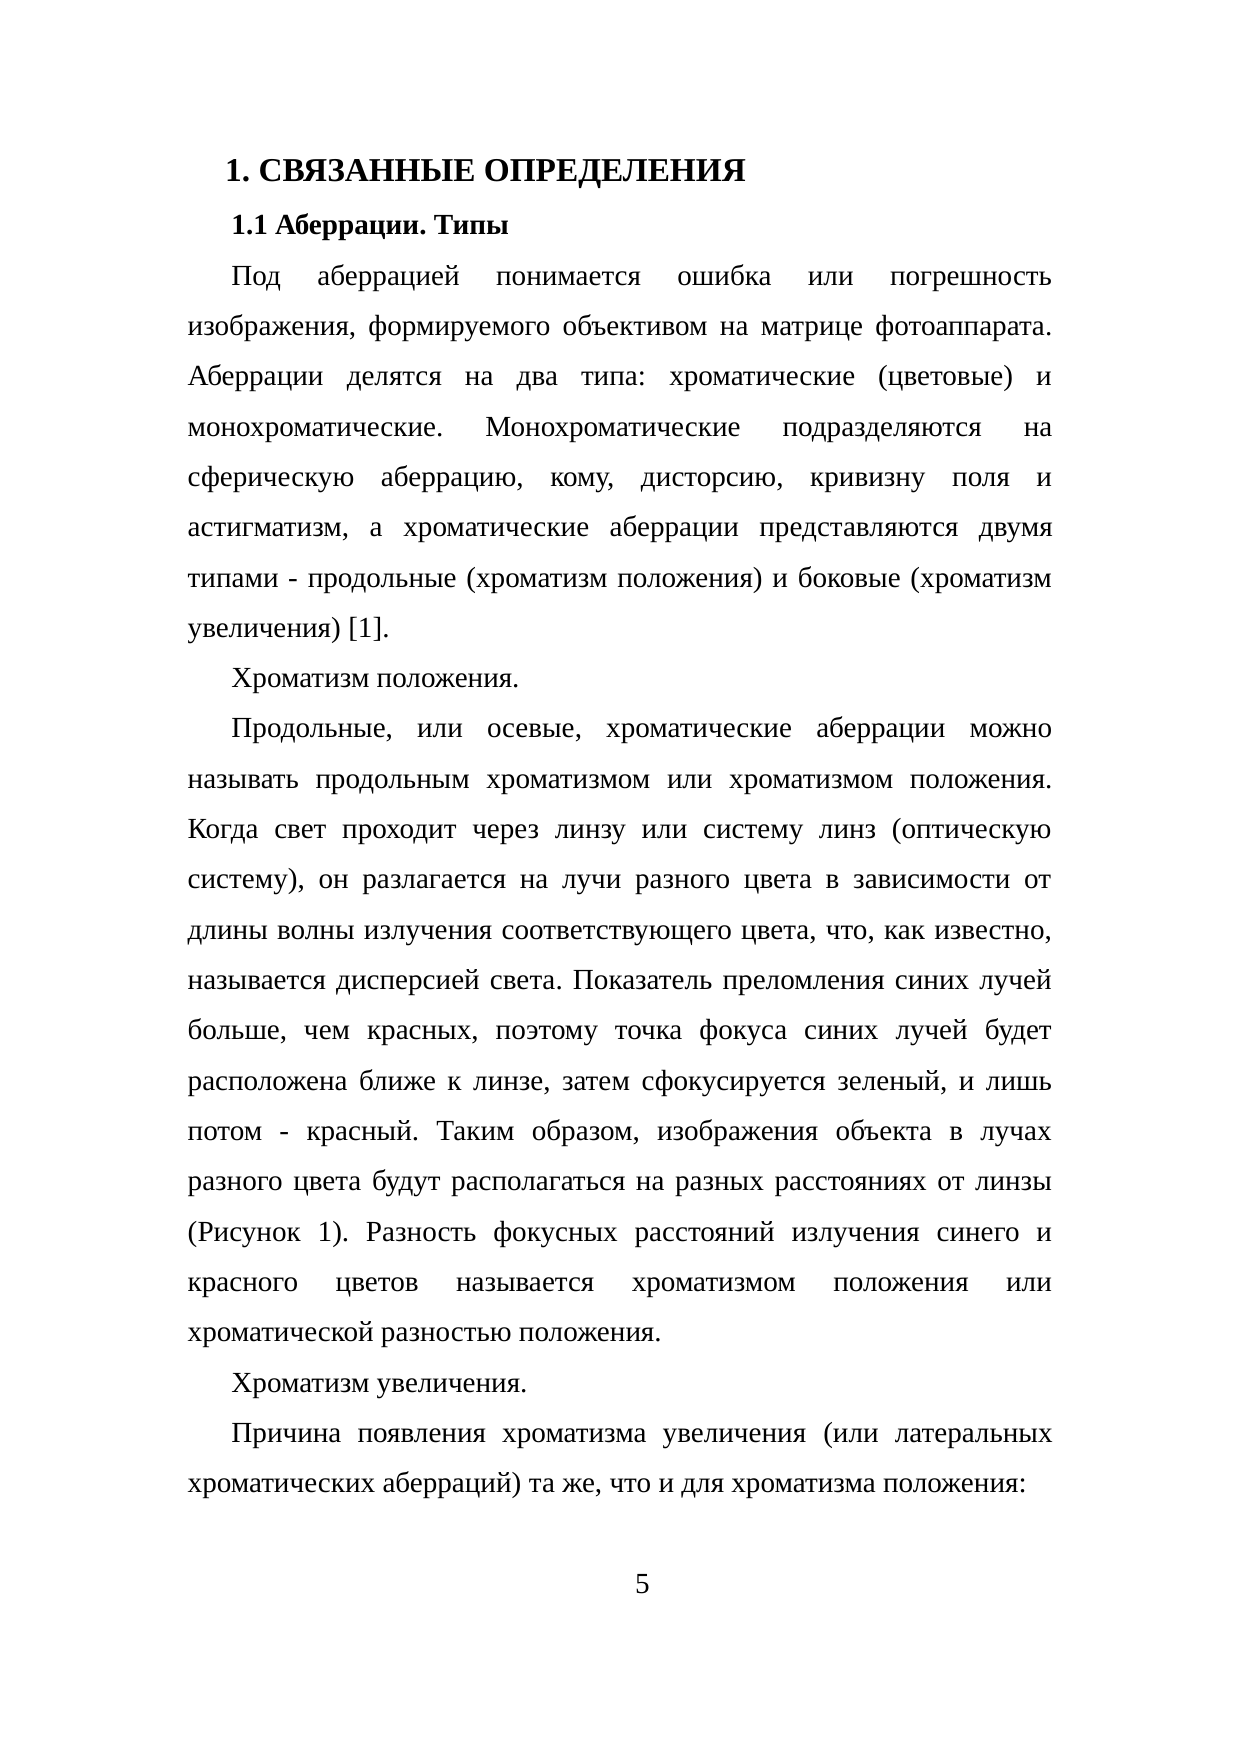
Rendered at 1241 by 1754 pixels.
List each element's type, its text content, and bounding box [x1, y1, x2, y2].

text Причина появления хроматизма увеличения (или латеральных хроматических аберраций) та же, что и для хроматизма положения: [187, 1415, 1053, 1499]
list Аберрации. Типы [187, 207, 1053, 241]
list СВЯЗАННЫЕ ОПРЕДЕЛЕНИЯ [225, 150, 1053, 188]
text Хроматизм увеличения. [187, 1365, 1053, 1398]
text Под аберрацией понимается ошибка или погрешность изображения, формируемого объективом на матрице фотоаппарата. Аберрации делятся на два типа: хроматические (цветовые) и монохроматические. Монохроматические подразделяются на сферическую аберрацию, кому, дисторсию, кривизну поля и астигматизм, а хроматические аберрации представляются двумя типами - продольные (хроматизм положения) и боковые (хроматизм увеличения) [1]. [187, 258, 1053, 643]
text Хроматизм положения. [187, 660, 1053, 694]
text Продольные, или осевые, хроматические аберрации можно называть продольным хроматизмом или хроматизмом положения. Когда свет проходит через линзу или систему линз (оптическую систему), он разлагается на лучи разного цвета в зависимости от длины волны излучения соответствующего цвета, что, как известно, называется дисперсией света. Показатель преломления синих лучей больше, чем красных, поэтому точка фокуса синих лучей будет расположена ближе к линзе, затем сфокусируется зеленый, и лишь потом - красный. Таким образом, изображения объекта в лучах разного цвета будут располагаться на разных расстояниях от линзы (Рисунок 1). Разность фокусных расстояний излучения синего и красного цветов называется хроматизмом положения или хроматической разностью положения. [187, 711, 1053, 1348]
text 5 [187, 1566, 1053, 1599]
